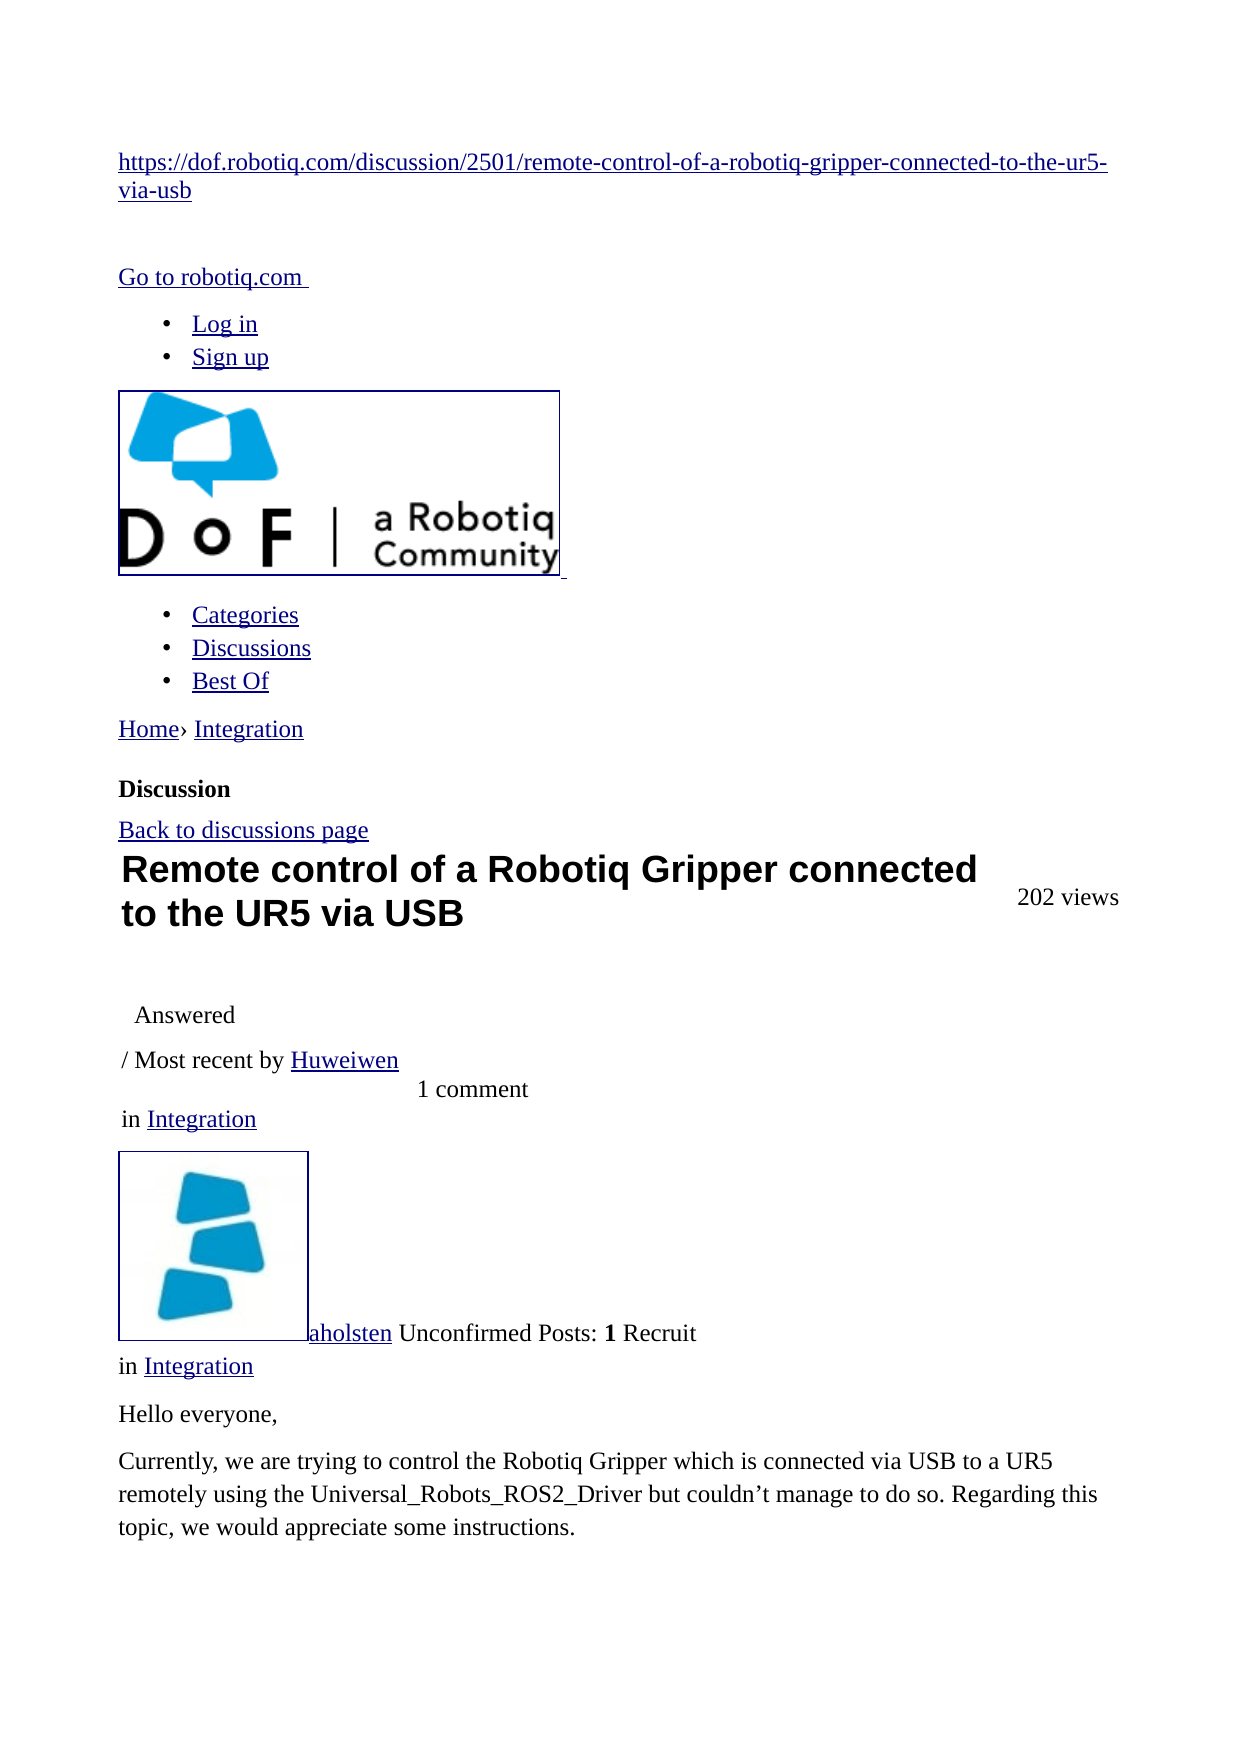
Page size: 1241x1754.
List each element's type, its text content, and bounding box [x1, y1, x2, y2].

text aholsten Unconfirmed Posts: 1 Recruit [118, 1151, 1122, 1347]
list Categories [162, 600, 1122, 629]
table_header [118, 997, 131, 1032]
table_header 202 views [1014, 844, 1122, 950]
table_header [414, 1032, 542, 1042]
text Hello everyone, [118, 1399, 1122, 1427]
text https://dof.robotiq.com/discussion/2501/remote-control-of-a-robotiq-gripper-connected-to-the-ur5-via-usb [118, 147, 1122, 204]
text Currently, we are trying to control the Robotiq Gripper which is connected via USB to a UR5 remotely using the Universal_Robots_ROS2_Driver but couldn’t manage to do so. Regarding this topic, we would appreciate some instructions. [118, 1446, 1122, 1541]
table_header Answered [131, 997, 249, 1032]
subtitle Discussion [118, 774, 1122, 803]
table_header Remote control of a Robotiq Gripper connected to the UR5 via USB [118, 844, 1014, 950]
list Best Of [162, 666, 1122, 695]
table_header [118, 1032, 414, 1042]
text Go to robotiq.com [118, 262, 1122, 291]
list Sign up [162, 342, 1122, 371]
table_header [542, 1032, 558, 1042]
table_cell 1 comment [414, 1043, 542, 1135]
table_cell / Most recent by Huweiwen in Integration [118, 1043, 414, 1135]
table_header [118, 1140, 136, 1151]
table_cell [542, 1043, 558, 1135]
table_header [250, 997, 266, 1032]
picture [120, 392, 559, 574]
text Back to discussions page [118, 815, 1122, 844]
list Log in [162, 309, 1122, 338]
text in Integration [118, 1351, 1122, 1380]
picture [120, 1152, 307, 1340]
text Home› Integration [118, 714, 1122, 743]
list Discussions [162, 633, 1122, 662]
